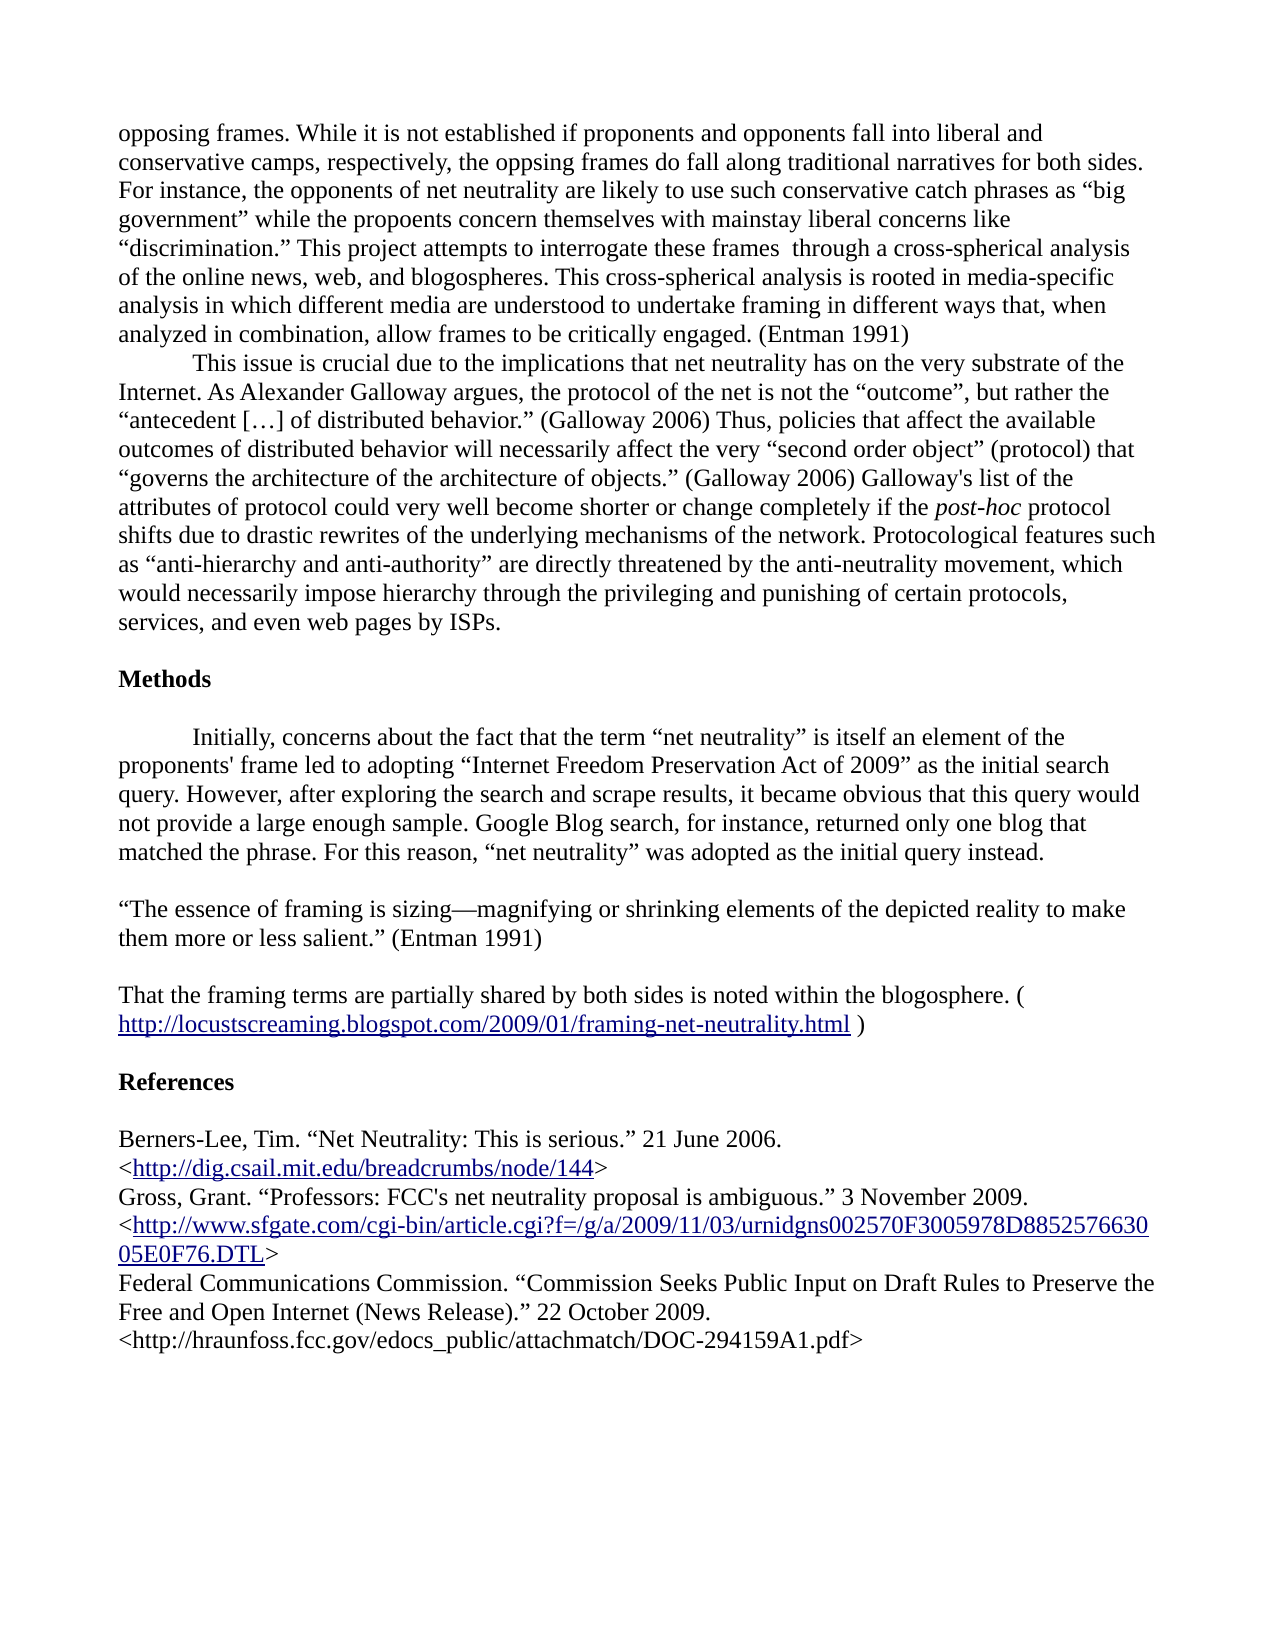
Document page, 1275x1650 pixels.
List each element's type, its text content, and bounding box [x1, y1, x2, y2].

text References [118, 1067, 1157, 1096]
text This issue is crucial due to the implications that net neutrality has on the very substrate of the Internet. As Alexander Galloway argues, the protocol of the net is not the “outcome”, but rather the “antecedent […] of distributed behavior.” (Galloway 2006) Thus, policies that affect the available outcomes of distributed behavior will necessarily affect the very “second order object” (protocol) that “governs the architecture of the architecture of objects.” (Galloway 2006) Galloway's list of the attributes of protocol could very well become shorter or change completely if the post-hoc protocol shifts due to drastic rewrites of the underlying mechanisms of the network. Protocological features such as “anti-hierarchy and anti-authority” are directly threatened by the anti-neutrality movement, which would necessarily impose hierarchy through the privileging and punishing of certain protocols, services, and even web pages by ISPs. [118, 348, 1157, 636]
text Berners-Lee, Tim. “Net Neutrality: This is serious.” 21 June 2006. <http://dig.csail.mit.edu/breadcrumbs/node/144> [118, 1124, 1157, 1182]
text Methods [118, 664, 1157, 693]
text That the framing terms are partially shared by both sides is noted within the blogosphere. ( http://locustscreaming.blogspot.com/2009/01/framing-net-neutrality.html ) [118, 981, 1157, 1038]
text “The essence of framing is sizing—magnifying or shrinking elements of the depicted reality to make them more or less salient.” (Entman 1991) [118, 894, 1157, 952]
text Federal Communications Commission. “Commission Seeks Public Input on Draft Rules to Preserve the Free and Open Internet (News Release).” 22 October 2009. <http://hraunfoss.fcc.gov/edocs_public/attachmatch/DOC-294159A1.pdf> [118, 1268, 1157, 1354]
text Gross, Grant. “Professors: FCC's net neutrality proposal is ambiguous.” 3 November 2009. <http://www.sfgate.com/cgi-bin/article.cgi?f=/g/a/2009/11/03/urnidgns002570F3005978D885257663005E0F76.DTL> [118, 1182, 1157, 1268]
text opposing frames. While it is not established if proponents and opponents fall into liberal and conservative camps, respectively, the oppsing frames do fall along traditional narratives for both sides. For instance, the opponents of net neutrality are likely to use such conservative catch phrases as “big government” while the propoents concern themselves with mainstay liberal concerns like “discrimination.” This project attempts to interrogate these frames through a cross-spherical analysis of the online news, web, and blogospheres. This cross-spherical analysis is rooted in media-specific analysis in which different media are understood to undertake framing in different ways that, when analyzed in combination, allow frames to be critically engaged. (Entman 1991) [118, 118, 1157, 348]
text Initially, concerns about the fact that the term “net neutrality” is itself an element of the proponents' frame led to adopting “Internet Freedom Preservation Act of 2009” as the initial search query. However, after exploring the search and scrape results, it became obvious that this query would not provide a large enough sample. Google Blog search, for instance, returned only one blog that matched the phrase. For this reason, “net neutrality” was adopted as the initial query instead. [118, 722, 1157, 866]
